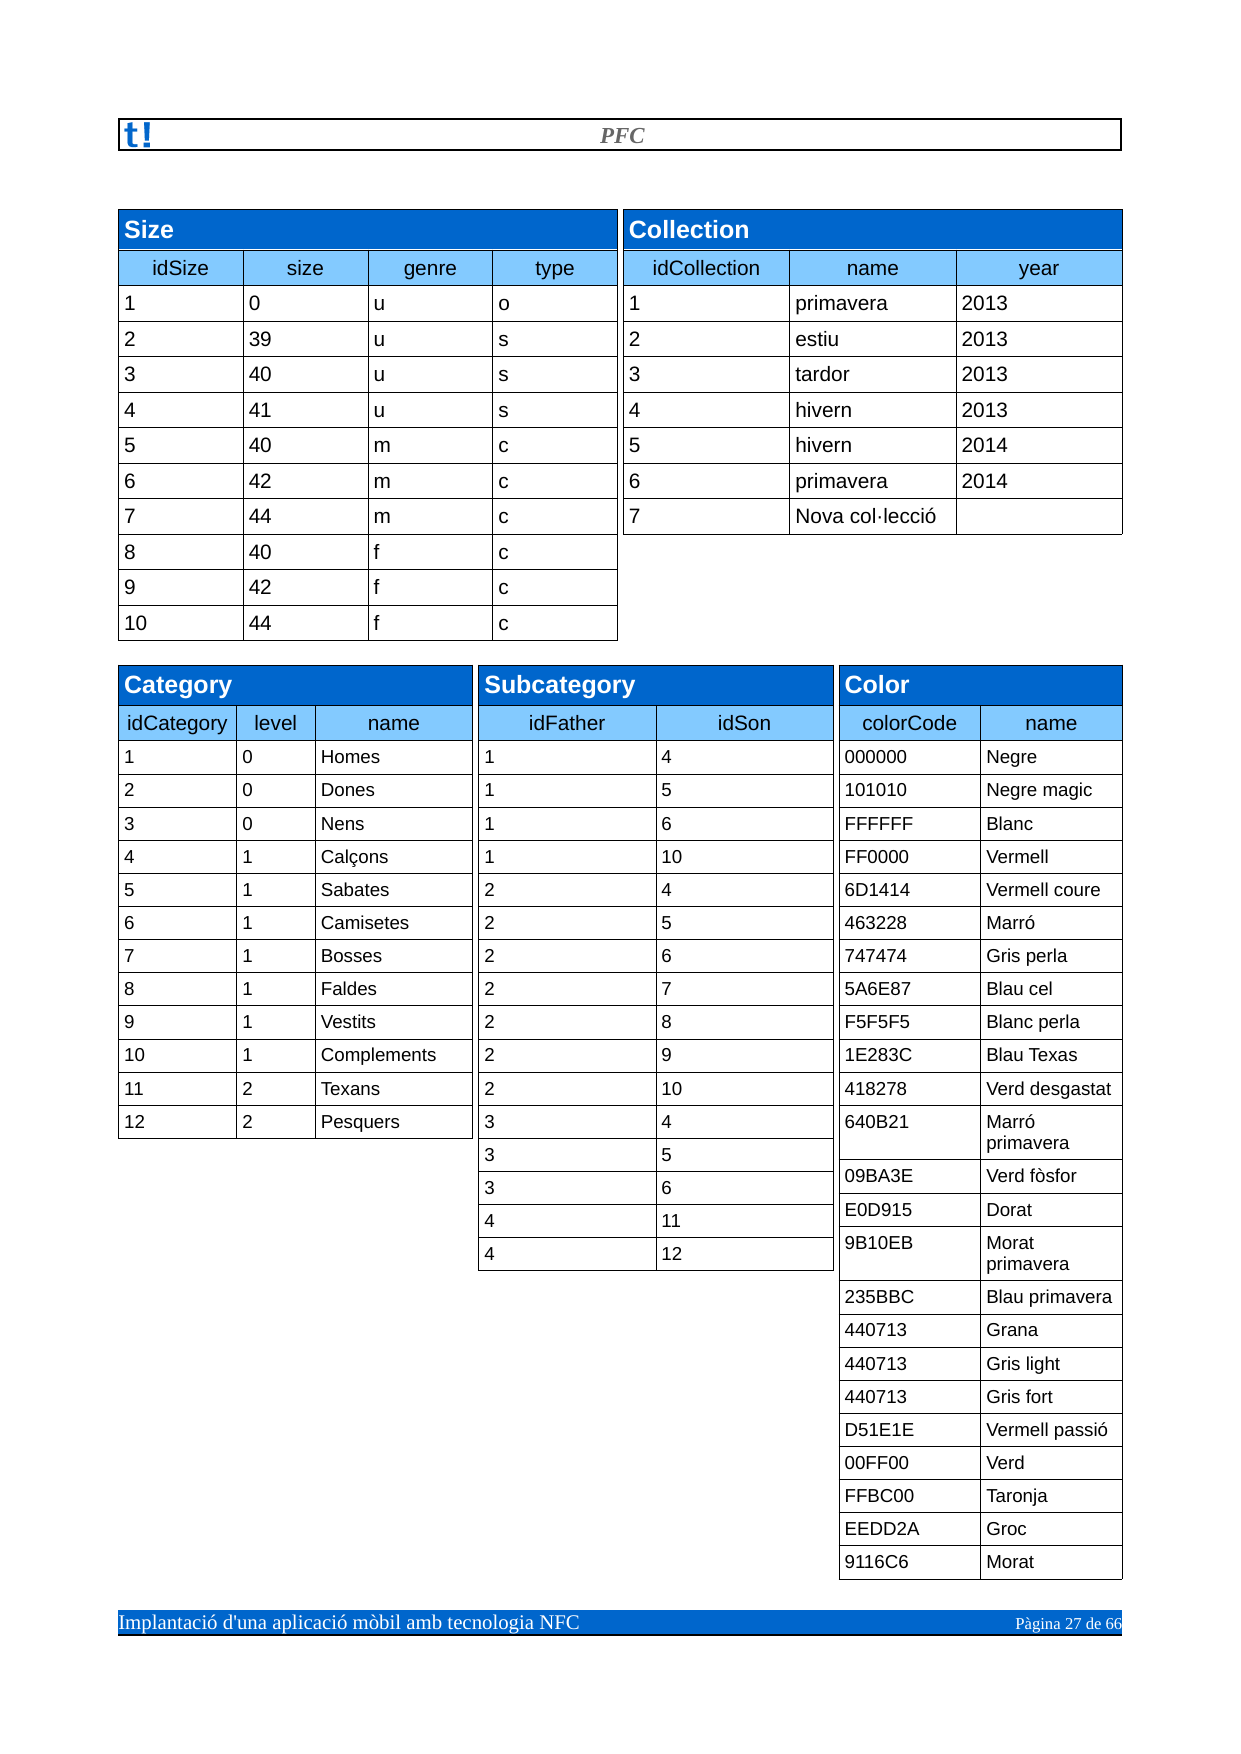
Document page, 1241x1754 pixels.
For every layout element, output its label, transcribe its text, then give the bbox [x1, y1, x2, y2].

table_cell 8 [119, 973, 236, 1005]
table_cell 3 [119, 808, 236, 840]
table_cell 4 [119, 841, 236, 873]
table_cell size [244, 251, 368, 285]
table_cell 44 [244, 606, 368, 640]
table_cell 8 [657, 1006, 833, 1038]
table_cell Vermell passió [981, 1414, 1122, 1446]
table_cell u [369, 286, 492, 321]
table_cell 5 [657, 1139, 833, 1171]
table_cell s [493, 393, 617, 427]
table_cell 3 [479, 1172, 656, 1204]
table_cell f [369, 535, 492, 569]
table_cell 235BBC [840, 1281, 980, 1313]
table_cell 6 [624, 464, 789, 498]
table_cell 7 [119, 940, 236, 972]
table_cell 9116C6 [840, 1546, 980, 1578]
table_cell 2 [479, 1006, 656, 1038]
table_cell 3 [479, 1139, 656, 1171]
table_cell 10 [119, 606, 243, 640]
table_cell Sabates [316, 874, 472, 906]
table_cell 7 [624, 499, 789, 534]
table_cell type [493, 251, 617, 285]
table_cell u [369, 357, 492, 392]
table_cell 5A6E87 [840, 973, 980, 1005]
table_cell Blanc [981, 808, 1122, 840]
table_cell Nens [316, 808, 472, 840]
table_cell 1 [624, 286, 789, 321]
table_cell 2013 [957, 322, 1122, 356]
table_cell Blau primavera [981, 1281, 1122, 1313]
table_cell 2013 [957, 357, 1122, 392]
table_cell Vermell [981, 841, 1122, 873]
table_cell 418278 [840, 1073, 980, 1105]
table_cell 4 [657, 874, 833, 906]
table_cell Complements [316, 1040, 472, 1072]
table_cell Calçons [316, 841, 472, 873]
table_cell 42 [244, 464, 368, 498]
table_cell Verd fòsfor [981, 1160, 1122, 1192]
table_cell c [493, 606, 617, 640]
table_cell tardor [790, 357, 956, 392]
table_cell Dorat [981, 1194, 1122, 1226]
table_header Size [119, 210, 617, 249]
table_cell m [369, 464, 492, 498]
table_cell 40 [244, 535, 368, 569]
table_cell 5 [657, 907, 833, 939]
table_cell 1 [479, 841, 656, 873]
table_cell idSon [657, 706, 833, 740]
table_cell 2 [479, 1073, 656, 1105]
table_cell Marró primavera [981, 1106, 1122, 1159]
table_cell F5F5F5 [840, 1006, 980, 1038]
table_cell year [957, 251, 1122, 285]
table_cell 0 [237, 775, 315, 807]
table_cell colorCode [840, 706, 980, 740]
table_header Subcategory [479, 666, 833, 705]
table_cell 1 [119, 741, 236, 773]
table_cell Morat [981, 1546, 1122, 1578]
table_cell 6 [119, 907, 236, 939]
table_header Color [840, 666, 1122, 705]
table_cell name [790, 251, 956, 285]
table_cell 0 [237, 741, 315, 773]
table_cell 2 [479, 1040, 656, 1072]
table_cell Groc [981, 1513, 1122, 1545]
table_cell 2013 [957, 393, 1122, 427]
table_cell Verd desgastat [981, 1073, 1122, 1105]
table_cell Homes [316, 741, 472, 773]
table_cell primavera [790, 464, 956, 498]
table_cell 2 [479, 874, 656, 906]
table_cell 1 [237, 973, 315, 1005]
table_cell 9 [119, 570, 243, 605]
table_cell 101010 [840, 775, 980, 807]
table_cell 1 [237, 1040, 315, 1072]
table_header Category [119, 666, 472, 705]
table_cell Bosses [316, 940, 472, 972]
table_cell 1 [479, 775, 656, 807]
table_cell 41 [244, 393, 368, 427]
table_cell 640B21 [840, 1106, 980, 1159]
table_cell name [316, 706, 472, 740]
table_cell Gris fort [981, 1381, 1122, 1413]
table_cell 9B10EB [840, 1227, 980, 1280]
table_cell Negre magic [981, 775, 1122, 807]
table_cell 10 [119, 1040, 236, 1072]
table_cell 7 [119, 499, 243, 534]
table_cell primavera [790, 286, 956, 321]
table_cell 6 [657, 808, 833, 840]
table_cell Blau cel [981, 973, 1122, 1005]
table_cell 09BA3E [840, 1160, 980, 1192]
table_cell c [493, 535, 617, 569]
table_cell idCategory [119, 706, 236, 740]
table_cell 4 [479, 1238, 656, 1270]
table_cell m [369, 428, 492, 463]
table_cell 1 [479, 808, 656, 840]
table_cell u [369, 322, 492, 356]
table_cell 4 [119, 393, 243, 427]
table_cell FFFFFF [840, 808, 980, 840]
table_cell 1 [237, 940, 315, 972]
table_cell 6 [119, 464, 243, 498]
table_cell genre [369, 251, 492, 285]
table_cell 11 [119, 1073, 236, 1105]
table_cell 10 [657, 1073, 833, 1105]
table_cell 39 [244, 322, 368, 356]
table_cell 2 [237, 1073, 315, 1105]
table_cell 1 [237, 1006, 315, 1038]
table_cell 2 [624, 322, 789, 356]
table_cell 4 [657, 1106, 833, 1138]
table_cell 2 [479, 973, 656, 1005]
table_cell 2 [479, 940, 656, 972]
table_cell 1 [479, 741, 656, 773]
table_cell Blau Texas [981, 1040, 1122, 1072]
table_cell idFather [479, 706, 656, 740]
table_cell 000000 [840, 741, 980, 773]
table_cell f [369, 606, 492, 640]
table_cell 2 [119, 775, 236, 807]
table_cell 6D1414 [840, 874, 980, 906]
table_cell Faldes [316, 973, 472, 1005]
table_cell 44 [244, 499, 368, 534]
table_cell 1 [119, 286, 243, 321]
table_cell Dones [316, 775, 472, 807]
table_cell 2013 [957, 286, 1122, 321]
table_cell Morat primavera [981, 1227, 1122, 1280]
table_cell 1 [237, 841, 315, 873]
table_cell EEDD2A [840, 1513, 980, 1545]
table_cell Grana [981, 1315, 1122, 1347]
table_cell Gris light [981, 1348, 1122, 1380]
table_cell 4 [479, 1205, 656, 1237]
table_cell Taronja [981, 1480, 1122, 1512]
table_cell c [493, 428, 617, 463]
table_cell 747474 [840, 940, 980, 972]
table_cell 440713 [840, 1348, 980, 1380]
table_cell 4 [624, 393, 789, 427]
table_cell 5 [657, 775, 833, 807]
table_cell estiu [790, 322, 956, 356]
table_cell Negre [981, 741, 1122, 773]
table_cell 0 [237, 808, 315, 840]
table_cell 2 [237, 1106, 315, 1138]
table_cell E0D915 [840, 1194, 980, 1226]
table_cell hivern [790, 428, 956, 463]
table_cell 11 [657, 1205, 833, 1237]
table_cell 1 [237, 907, 315, 939]
table_cell 10 [657, 841, 833, 873]
table_cell 3 [119, 357, 243, 392]
table_cell 2014 [957, 464, 1122, 498]
table_cell Camisetes [316, 907, 472, 939]
table_cell f [369, 570, 492, 605]
table_cell 4 [657, 741, 833, 773]
table_cell 463228 [840, 907, 980, 939]
table_cell 12 [657, 1238, 833, 1270]
table_cell 5 [119, 874, 236, 906]
table_cell 6 [657, 1172, 833, 1204]
table_cell m [369, 499, 492, 534]
table_cell [957, 499, 1122, 534]
table_cell 2 [479, 907, 656, 939]
table_cell o [493, 286, 617, 321]
table_cell 440713 [840, 1315, 980, 1347]
table_cell 1 [237, 874, 315, 906]
picture [123, 121, 151, 148]
table_cell 440713 [840, 1381, 980, 1413]
table_cell 6 [657, 940, 833, 972]
table_cell s [493, 357, 617, 392]
table_cell Vermell coure [981, 874, 1122, 906]
table_cell u [369, 393, 492, 427]
table_cell 0 [244, 286, 368, 321]
table_cell s [493, 322, 617, 356]
table_cell 1E283C [840, 1040, 980, 1072]
table_cell 8 [119, 535, 243, 569]
table_cell Verd [981, 1447, 1122, 1479]
table_cell 9 [657, 1040, 833, 1072]
table_cell idCollection [624, 251, 789, 285]
table_cell Marró [981, 907, 1122, 939]
table_cell 2014 [957, 428, 1122, 463]
table_cell 5 [624, 428, 789, 463]
table_cell 9 [119, 1006, 236, 1038]
table_cell FF0000 [840, 841, 980, 873]
table_cell c [493, 464, 617, 498]
table_cell name [981, 706, 1122, 740]
table_cell 3 [624, 357, 789, 392]
table_cell Blanc perla [981, 1006, 1122, 1038]
table_cell level [237, 706, 315, 740]
table_cell D51E1E [840, 1414, 980, 1446]
table_cell c [493, 499, 617, 534]
table_cell 7 [657, 973, 833, 1005]
table_cell 40 [244, 357, 368, 392]
table_cell Nova col·lecció [790, 499, 956, 534]
table_header Collection [624, 210, 1122, 249]
table_cell Vestits [316, 1006, 472, 1038]
table_cell hivern [790, 393, 956, 427]
table_cell 2 [119, 322, 243, 356]
table_cell FFBC00 [840, 1480, 980, 1512]
table_cell Texans [316, 1073, 472, 1105]
table_cell 12 [119, 1106, 236, 1138]
table_cell 40 [244, 428, 368, 463]
table_cell idSize [119, 251, 243, 285]
table_cell 00FF00 [840, 1447, 980, 1479]
table_cell 5 [119, 428, 243, 463]
table_cell 42 [244, 570, 368, 605]
table_cell 3 [479, 1106, 656, 1138]
table_cell c [493, 570, 617, 605]
table_cell Gris perla [981, 940, 1122, 972]
table_cell Pesquers [316, 1106, 472, 1138]
